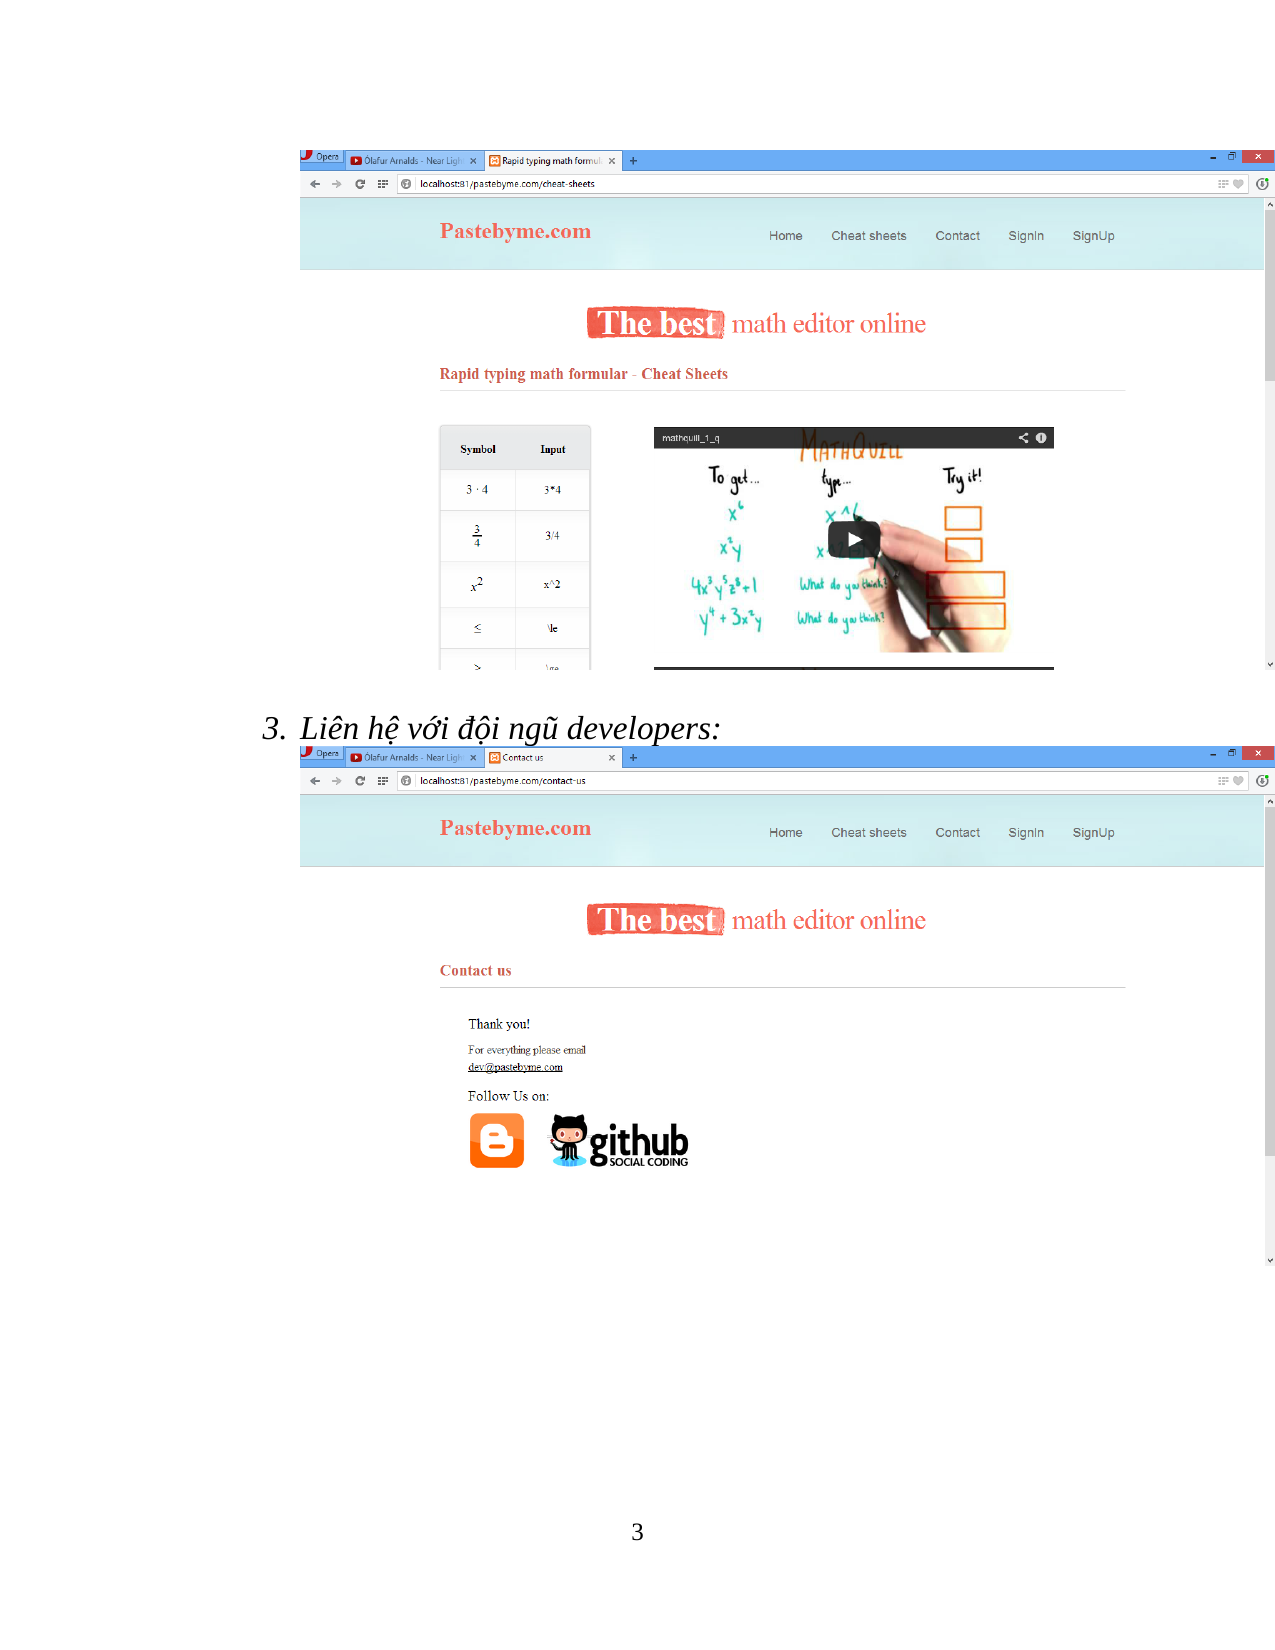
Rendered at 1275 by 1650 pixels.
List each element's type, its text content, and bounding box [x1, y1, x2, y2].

picture [300, 746, 1275, 1266]
list Liên hệ với đội ngũ developers: [262, 708, 1125, 746]
picture [300, 150, 1275, 670]
